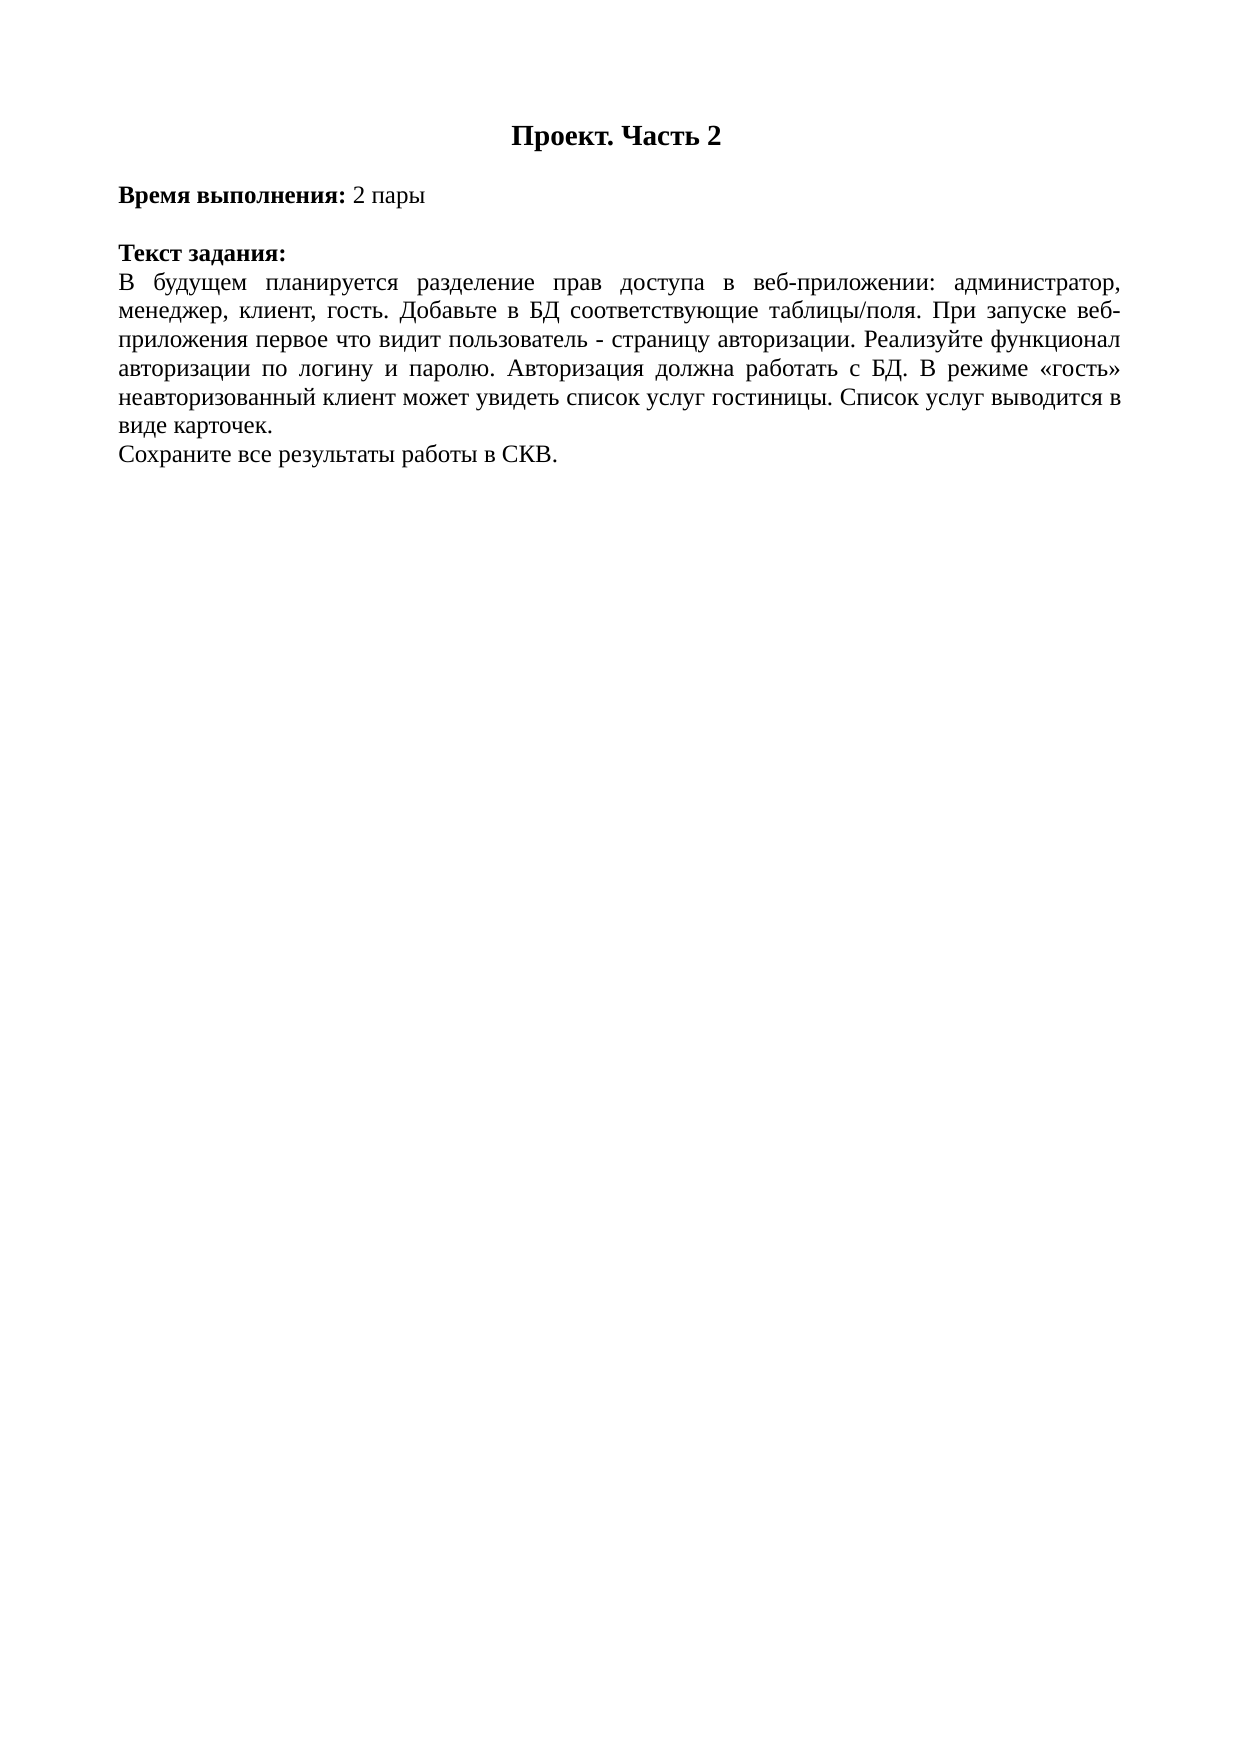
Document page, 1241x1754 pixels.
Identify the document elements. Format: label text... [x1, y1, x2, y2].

text Время выполнения: 2 пары [118, 180, 1122, 209]
text Проект. Часть 2 [118, 118, 1122, 152]
text В будущем планируется разделение прав доступа в веб-приложении: администратор, менеджер, клиент, гость. Добавьте в БД соответствующие таблицы/поля. При запуске веб-приложения первое что видит пользователь - страницу авторизации. Реализуйте функционал авторизации по логину и паролю. Авторизация должна работать с БД. В режиме «гость» неавторизованный клиент может увидеть список услуг гостиницы. Список услуг выводится в виде карточек. [118, 267, 1122, 439]
text Текст задания: [118, 238, 1122, 267]
text Сохраните все результаты работы в СКВ. [118, 439, 1122, 468]
